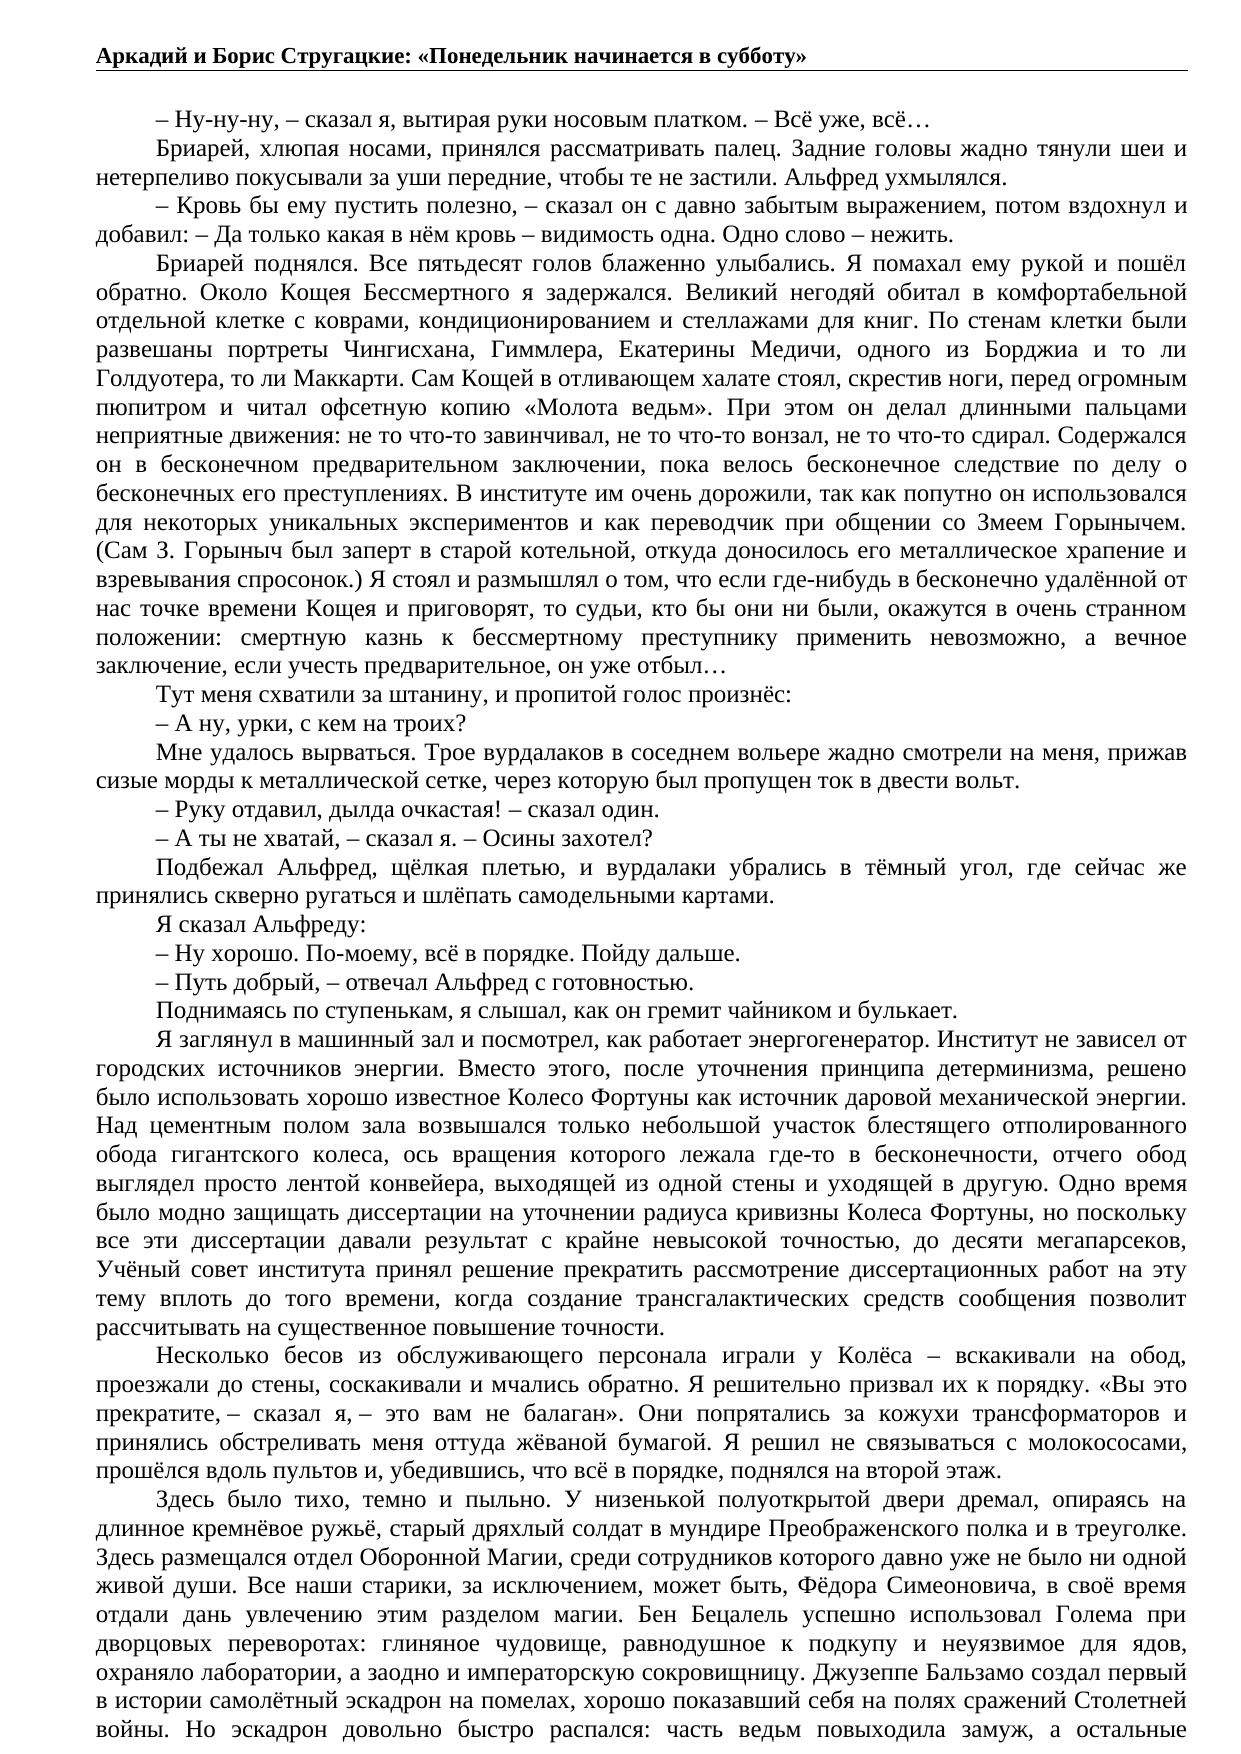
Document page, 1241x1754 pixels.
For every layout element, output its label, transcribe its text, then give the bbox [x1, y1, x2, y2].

text Я заглянул в машинный зал и посмотрел, как работает энергогенератор. Институт не зависел от городских источников энергии. Вместо этого, после уточнения принципа детерминизма, решено было использовать хорошо известное Колесо Фортуны как источник даровой механической энергии. Над цементным полом зала возвышался только небольшой участок блестящего отполированного обода гигантского колеса, ось вращения которого лежала где-то в бесконечности, отчего обод выглядел просто лентой конвейера, выходящей из одной стены и уходящей в другую. Одно время было модно защищать диссертации на уточнении радиуса кривизны Колеса Фортуны, но поскольку все эти диссертации давали результат с крайне невысокой точностью, до десяти мегапарсеков, Учёный совет института принял решение прекратить рассмотрение диссертационных работ на эту тему вплоть до того времени, когда создание трансгалактических средств сообщения позволит рассчитывать на существенное повышение точности. [96, 1024, 1188, 1340]
text Несколько бесов из обслуживающего персонала играли у Колёса – вскакивали на обод, проезжали до стены, соскакивали и мчались обратно. Я решительно призвал их к порядку. «Вы это прекратите, – сказал я, – это вам не балаган». Они попрятались за кожухи трансформаторов и принялись обстреливать меня оттуда жёваной бумагой. Я решил не связываться с молокососами, прошёлся вдоль пультов и, убедившись, что всё в порядке, поднялся на второй этаж. [96, 1340, 1188, 1484]
text Подбежал Альфред, щёлкая плетью, и вурдалаки убрались в тёмный угол, где сейчас же принялись скверно ругаться и шлёпать самодельными картами. [96, 852, 1188, 909]
text Мне удалось вырваться. Трое вурдалаков в соседнем вольере жадно смотрели на меня, прижав сизые морды к металлической сетке, через которую был пропущен ток в двести вольт. [96, 737, 1188, 794]
text Здесь было тихо, темно и пыльно. У низенькой полуоткрытой двери дремал, опираясь на длинное кремнёвое ружьё, старый дряхлый солдат в мундире Преображенского полка и в треуголке. Здесь размещался отдел Оборонной Магии, среди сотрудников которого давно уже не было ни одной живой души. Все наши старики, за исключением, может быть, Фёдора Симеоновича, в своё время отдали дань увлечению этим разделом магии. Бен Бецалель успешно использовал Голема при дворцовых переворотах: глиняное чудовище, равнодушное к подкупу и неуязвимое для ядов, охраняло лаборатории, а заодно и императорскую сокровищницу. Джузеппе Бальзамо создал первый в истории самолётный эскадрон на помелах, хорошо показавший себя на полях сражений Столетней войны. Но эскадрон довольно быстро распался: часть ведьм повыходила замуж, а остальные [96, 1484, 1188, 1743]
text Я сказал Альфреду: [96, 909, 1188, 938]
text – Путь добрый, – отвечал Альфред с готовностью. [96, 967, 1188, 995]
text – Ну хорошо. По-моему, всё в порядке. Пойду дальше. [96, 938, 1188, 967]
text Бриарей поднялся. Все пятьдесят голов блаженно улыбались. Я помахал ему рукой и пошёл обратно. Около Кощея Бессмертного я задержался. Великий негодяй обитал в комфортабельной отдельной клетке с коврами, кондиционированием и стеллажами для книг. По стенам клетки были развешаны портреты Чингисхана, Гиммлера, Екатерины Медичи, одного из Борджиа и то ли Голдуотера, то ли Маккарти. Сам Кощей в отливающем халате стоял, скрестив ноги, перед огромным пюпитром и читал офсетную копию «Молота ведьм». При этом он делал длинными пальцами неприятные движения: не то что-то завинчивал, не то что-то вонзал, не то что-то сдирал. Содержался он в бесконечном предварительном заключении, пока велось бесконечное следствие по делу о бесконечных его преступлениях. В институте им очень дорожили, так как попутно он использовался для некоторых уникальных экспериментов и как переводчик при общении со Змеем Горынычем. (Сам З. Горыныч был заперт в старой котельной, откуда доносилось его металлическое храпение и взревывания спросонок.) Я стоял и размышлял о том, что если где-нибудь в бесконечно удалённой от нас точке времени Кощея и приговорят, то судьи, кто бы они ни были, окажутся в очень странном положении: смертную казнь к бессмертному преступнику применить невозможно, а вечное заключение, если учесть предварительное, он уже отбыл… [96, 248, 1188, 679]
text Тут меня схватили за штанину, и пропитой голос произнёс: [96, 679, 1188, 708]
text Поднимаясь по ступенькам, я слышал, как он гремит чайником и булькает. [96, 995, 1188, 1024]
text – Ну-ну-ну, – сказал я, вытирая руки носовым платком. – Всё уже, всё… [96, 104, 1188, 133]
text Бриарей, хлюпая носами, принялся рассматривать палец. Задние головы жадно тянули шеи и нетерпеливо покусывали за уши передние, чтобы те не застили. Альфред ухмылялся. [96, 133, 1188, 190]
text – Кровь бы ему пустить полезно, – сказал он с давно забытым выражением, потом вздохнул и добавил: – Да только какая в нём кровь – видимость одна. Одно слово – нежить. [96, 190, 1188, 248]
text – А ну, урки, с кем на троих? [96, 708, 1188, 737]
text – Руку отдавил, дылда очкастая! – сказал один. [96, 794, 1188, 823]
text – А ты не хватай, – сказал я. – Осины захотел? [96, 823, 1188, 852]
